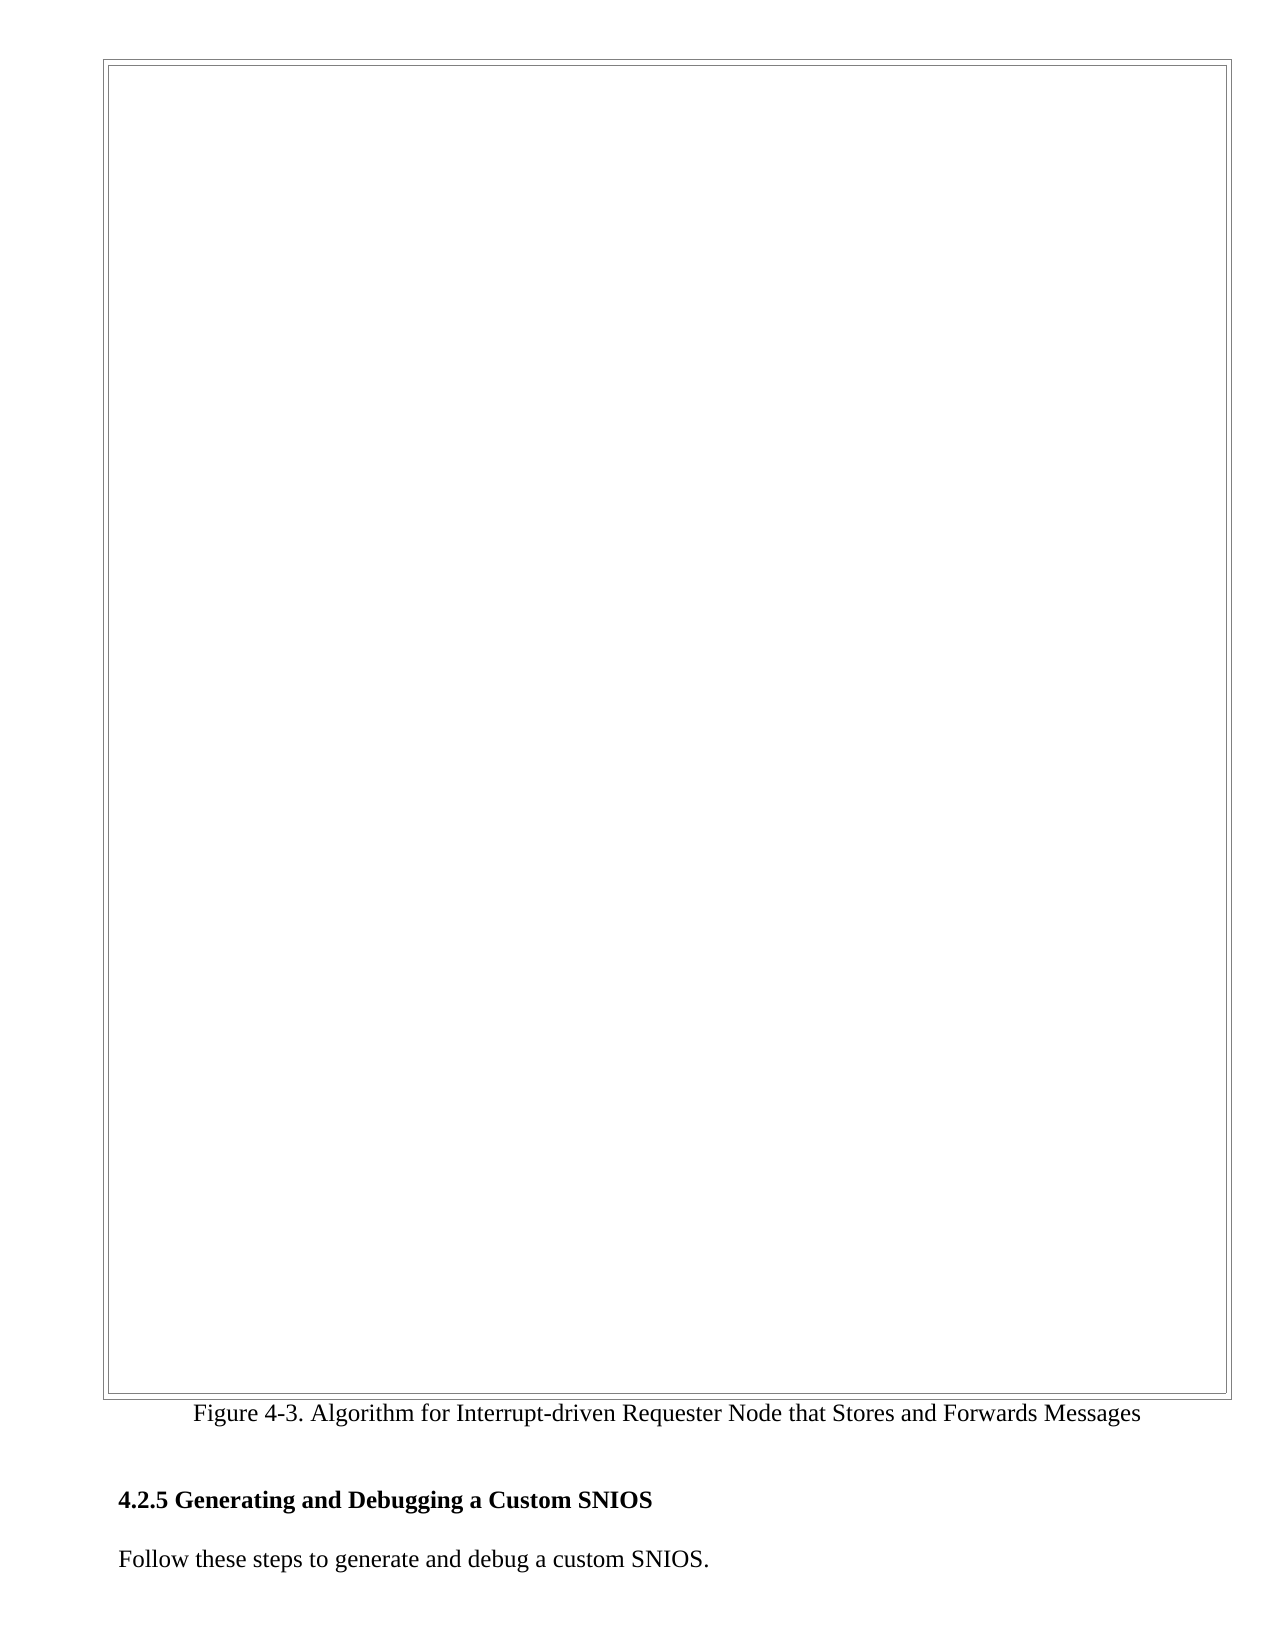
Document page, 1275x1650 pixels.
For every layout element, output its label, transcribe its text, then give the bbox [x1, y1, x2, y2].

text 4.2.5 Generating and Debugging a Custom SNIOS [118, 1486, 1216, 1514]
table_cell [105, 60, 1229, 1393]
text Follow these steps to generate and debug a custom SNIOS. [118, 1544, 1216, 1572]
table_cell [109, 66, 1226, 1393]
text Figure 4-3. Algorithm for Interrupt-driven Requester Node that Stores and Forwards Messages [118, 1400, 1216, 1427]
